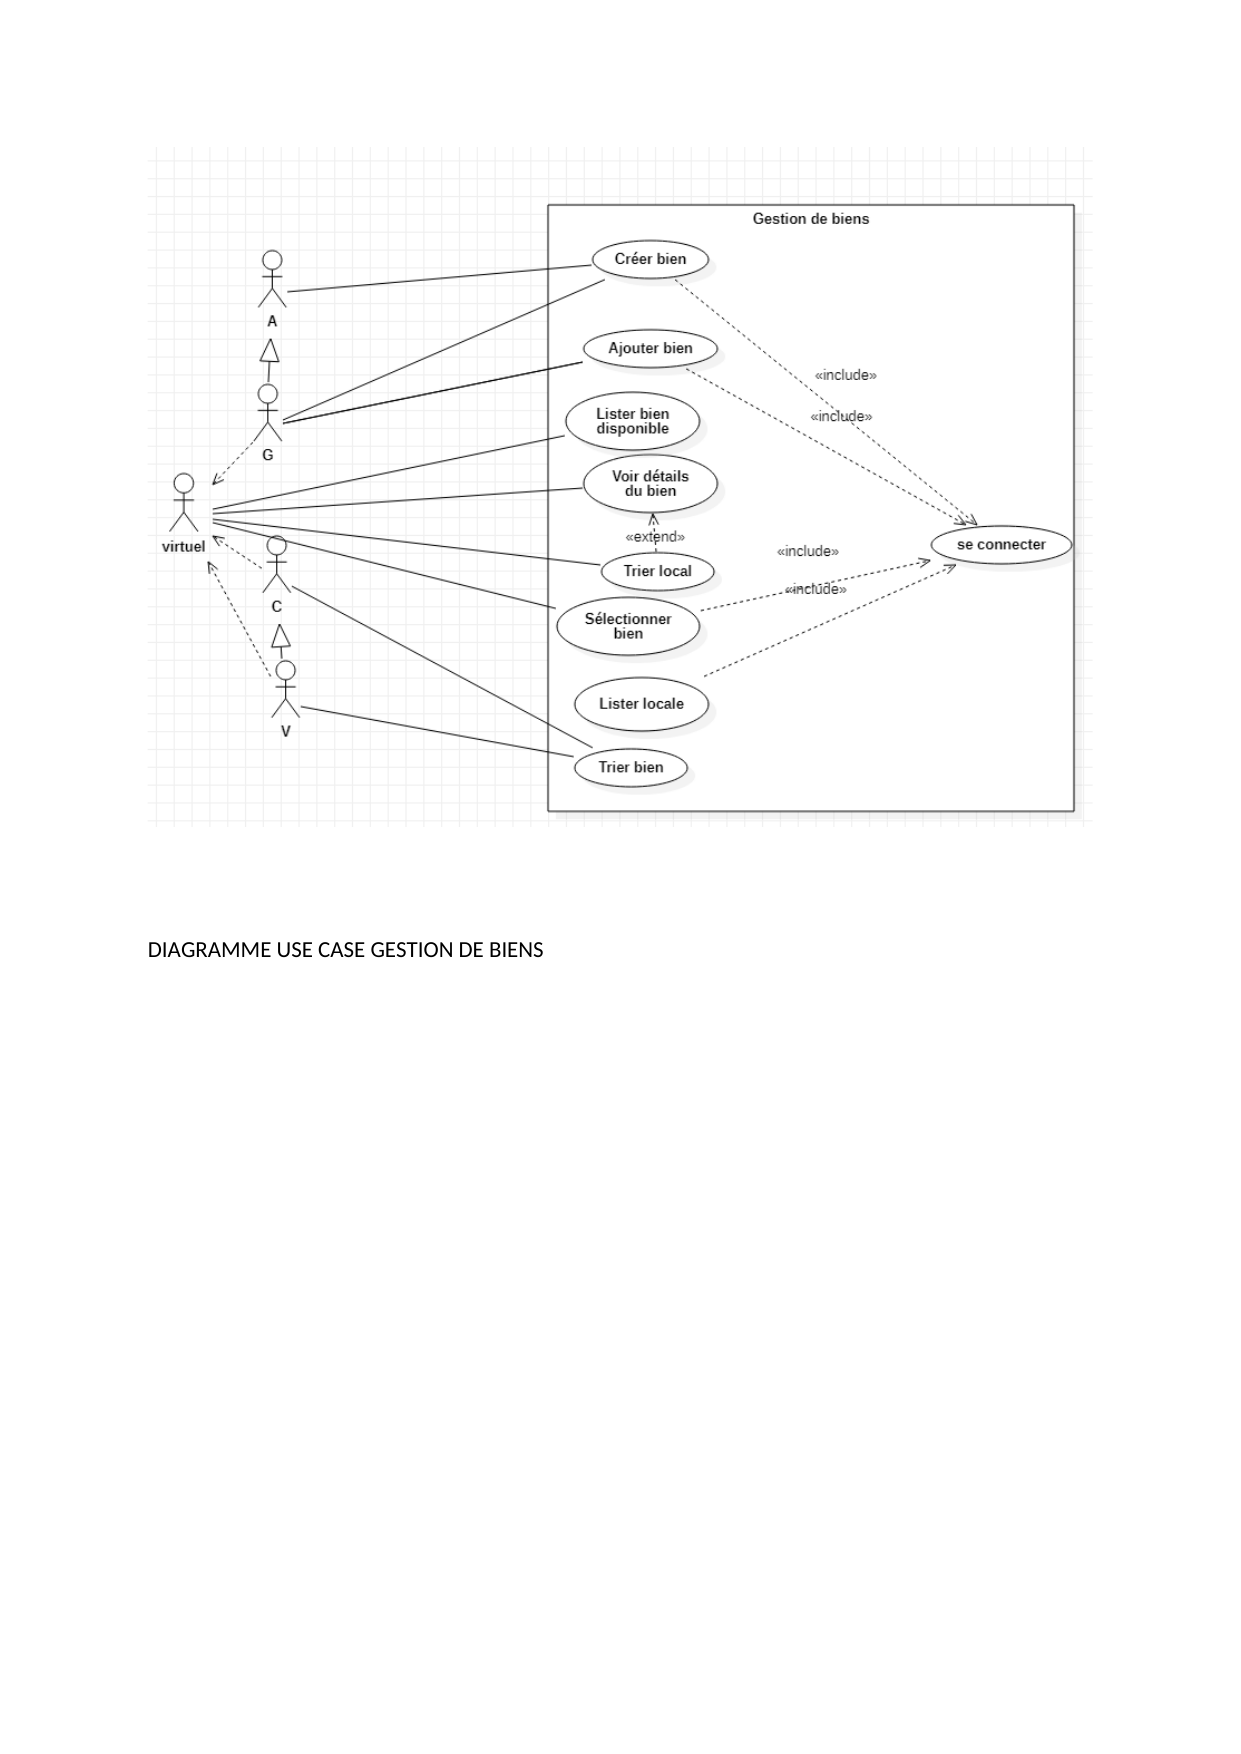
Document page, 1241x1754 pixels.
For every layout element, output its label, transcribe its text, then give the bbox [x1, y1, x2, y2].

text DIAGRAMME USE CASE GESTION DE BIENS [148, 935, 1093, 963]
